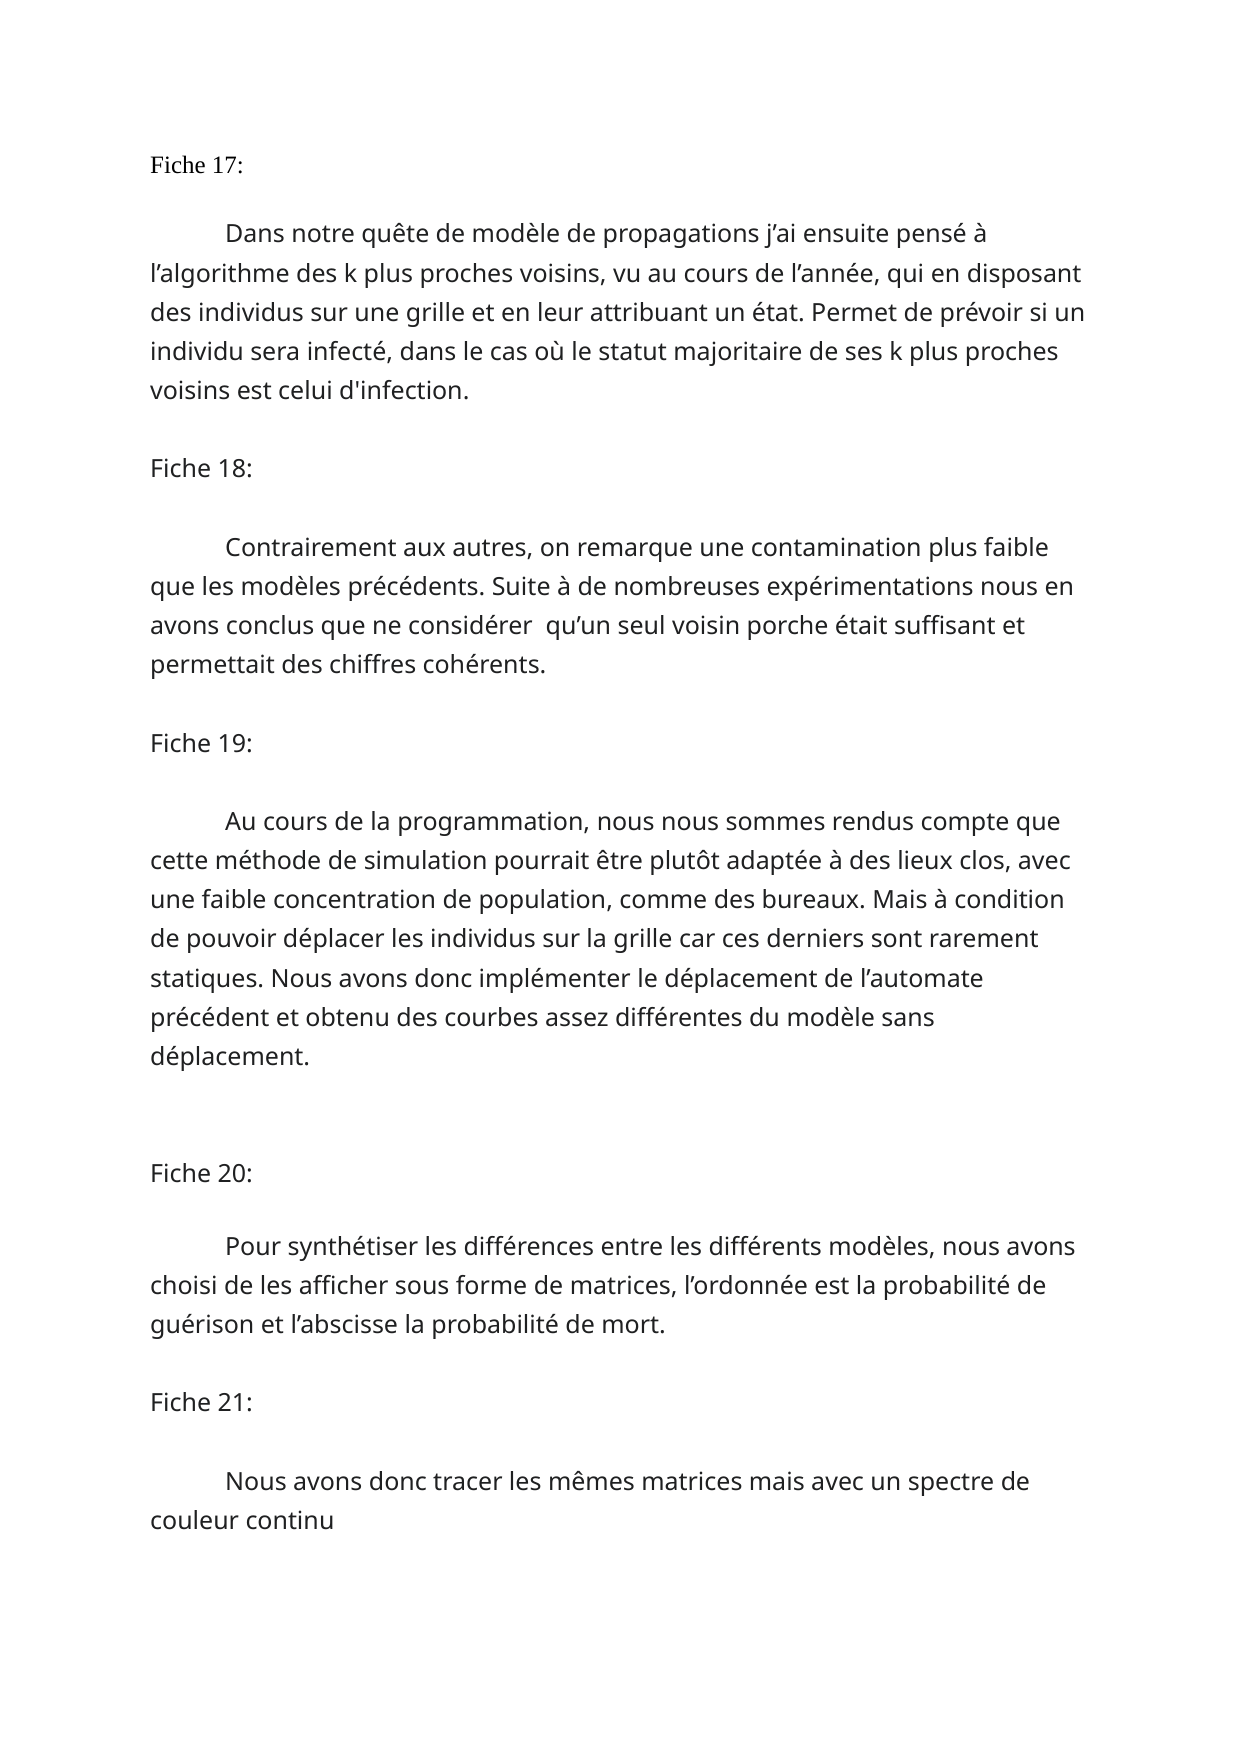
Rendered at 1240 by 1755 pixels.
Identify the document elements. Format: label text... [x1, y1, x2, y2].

text Fiche 18: [150, 451, 1089, 485]
text Fiche 21: [150, 1385, 1089, 1419]
text Pour synthétiser les différences entre les différents modèles, nous avons choisi de les afficher sous forme de matrices, l’ordonnée est la probabilité de guérison et l’abscisse la probabilité de mort. [150, 1228, 1089, 1341]
text Contrairement aux autres, on remarque une contamination plus faible que les modèles précédents. Suite à de nombreuses expérimentations nous en avons conclus que ne considérer qu’un seul voisin porche était suffisant et permettait des chiffres cohérents. [150, 529, 1089, 681]
text Fiche 17: [150, 150, 1089, 179]
text Nous avons donc tracer les mêmes matrices mais avec un spectre de couleur continu [150, 1463, 1089, 1536]
text Fiche 19: [150, 725, 1089, 759]
text Dans notre quête de modèle de propagations j’ai ensuite pensé à l’algorithme des k plus proches voisins, vu au cours de l’année, qui en disposant des individus sur une grille et en leur attribuant un état. Permet de prévoir si un individu sera infecté, dans le cas où le statut majoritaire de ses k plus proches voisins est celui d'infection. [150, 216, 1089, 407]
text Fiche 20: [150, 1156, 1089, 1190]
text Au cours de la programmation, nous nous sommes rendus compte que cette méthode de simulation pourrait être plutôt adaptée à des lieux clos, avec une faible concentration de population, comme des bureaux. Mais à condition de pouvoir déplacer les individus sur la grille car ces derniers sont rarement statiques. Nous avons donc implémenter le déplacement de l’automate précédent et obtenu des courbes assez différentes du modèle sans déplacement. [150, 803, 1089, 1073]
